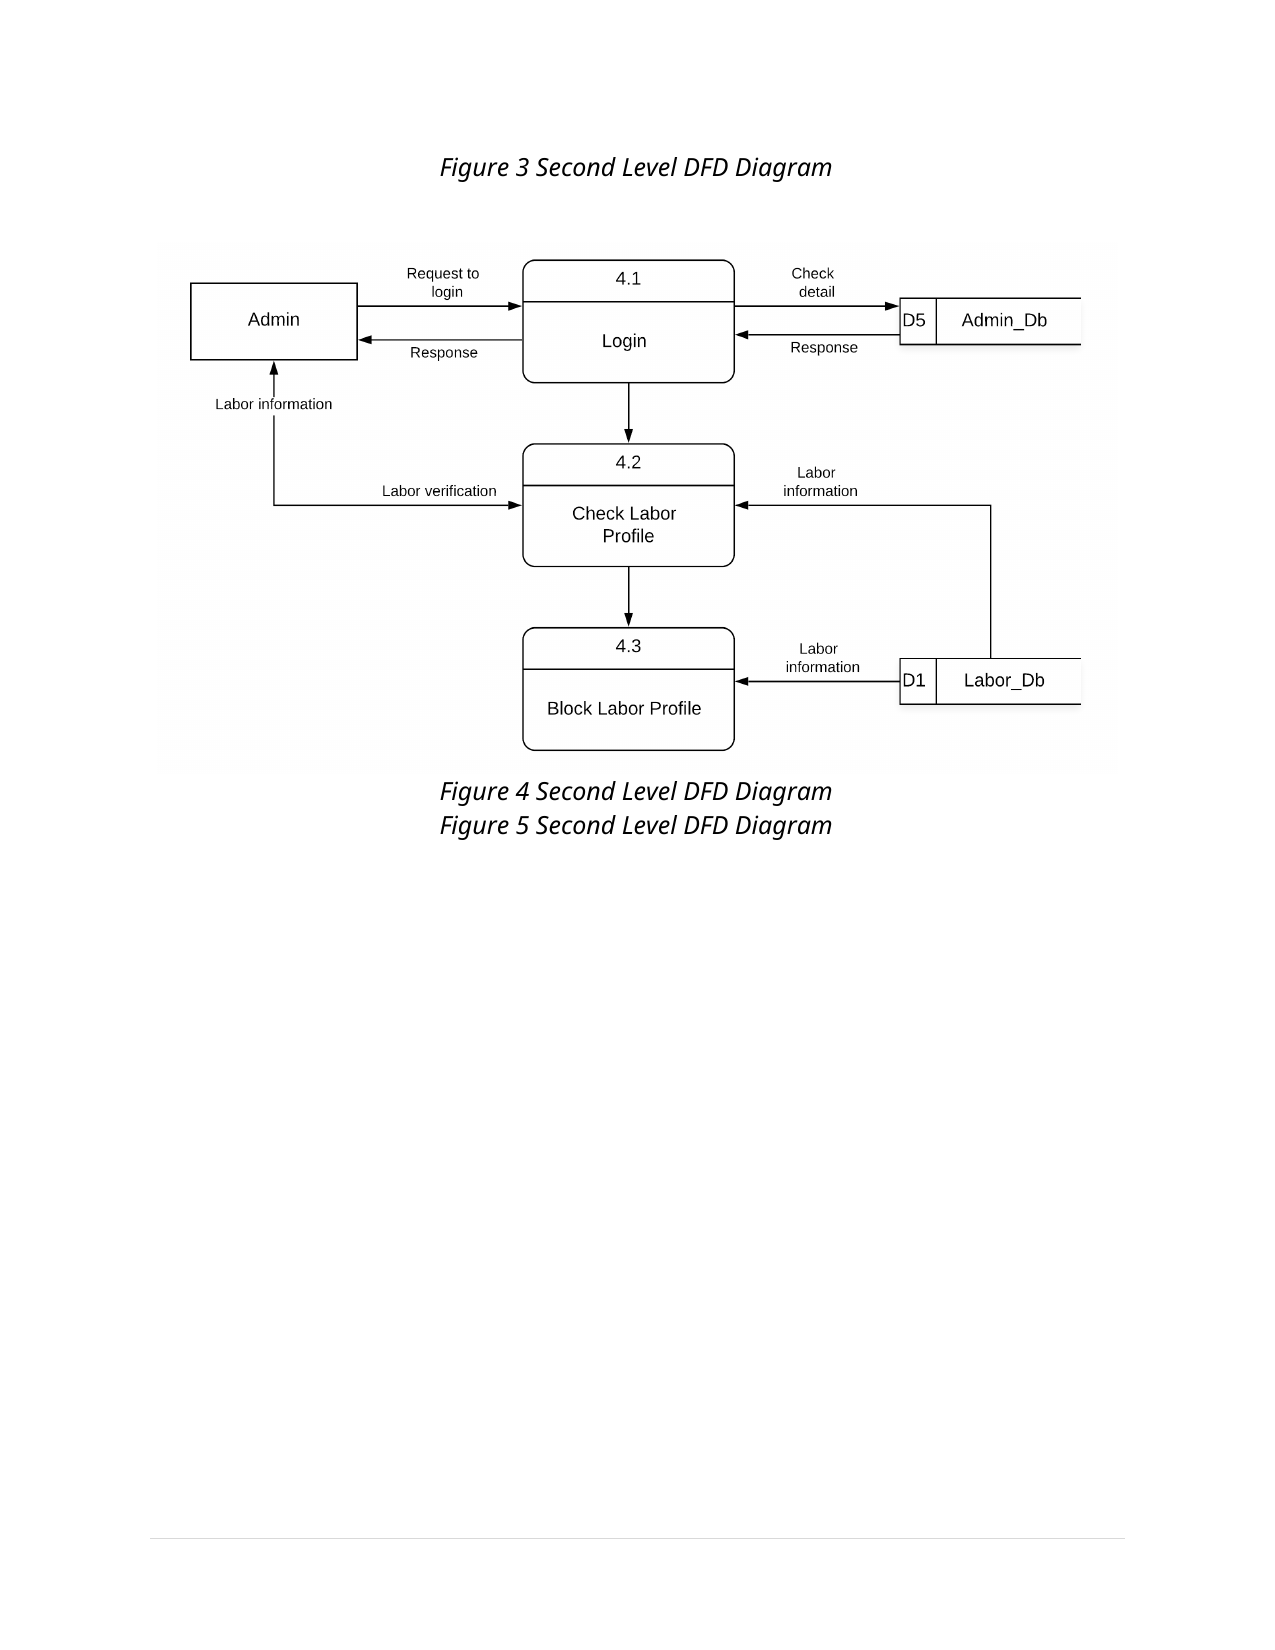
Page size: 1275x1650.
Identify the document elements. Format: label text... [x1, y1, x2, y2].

text Figure 5 Second Level DFD Diagram [150, 808, 1125, 842]
text Figure 4 Second Level DFD Diagram [150, 242, 1125, 808]
text Figure 3 Second Level DFD Diagram [150, 150, 1125, 184]
picture [156, 242, 1119, 774]
